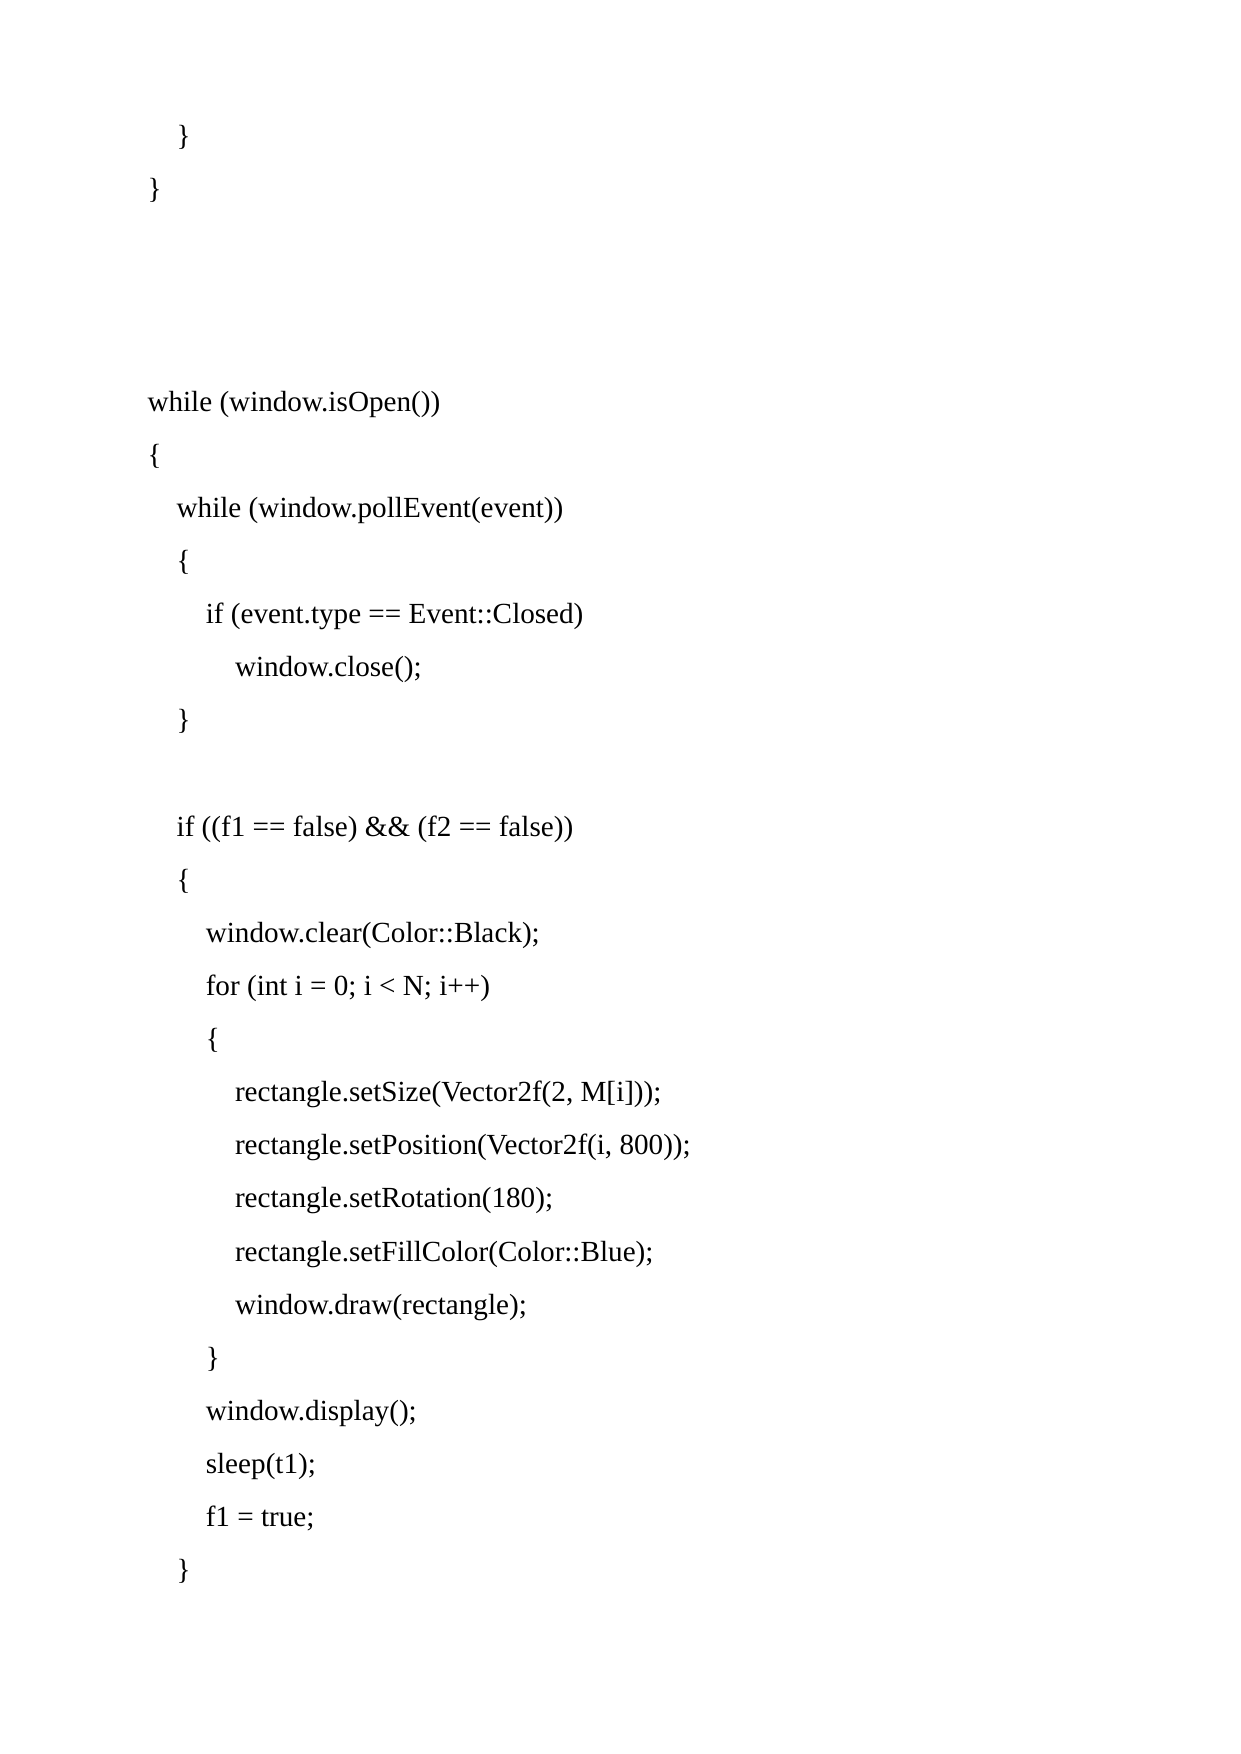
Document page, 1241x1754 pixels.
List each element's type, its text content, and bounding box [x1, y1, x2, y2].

text { [118, 1021, 1122, 1055]
text } [118, 118, 1122, 152]
text } [118, 1552, 1122, 1586]
text window.draw(rectangle); [118, 1287, 1122, 1320]
text window.clear(Color::Black); [118, 915, 1122, 948]
text { [118, 543, 1122, 577]
text if ((f1 == false) && (f2 == false)) [118, 809, 1122, 842]
text while (window.isOpen()) [118, 384, 1122, 417]
text f1 = true; [118, 1499, 1122, 1533]
text rectangle.setFillColor(Color::Blue); [118, 1234, 1122, 1267]
text for (int i = 0; i < N; i++) [118, 968, 1122, 1002]
text } [118, 702, 1122, 736]
text window.display(); [118, 1393, 1122, 1427]
text { [118, 437, 1122, 470]
text window.close(); [118, 649, 1122, 683]
text { [118, 862, 1122, 895]
text rectangle.setSize(Vector2f(2, M[i])); [118, 1074, 1122, 1108]
text } [118, 1340, 1122, 1373]
text } [118, 171, 1122, 205]
text sleep(t1); [118, 1446, 1122, 1480]
text rectangle.setPosition(Vector2f(i, 800)); [118, 1127, 1122, 1161]
text if (event.type == Event::Closed) [118, 596, 1122, 630]
text while (window.pollEvent(event)) [118, 490, 1122, 523]
text rectangle.setRotation(180); [118, 1181, 1122, 1214]
